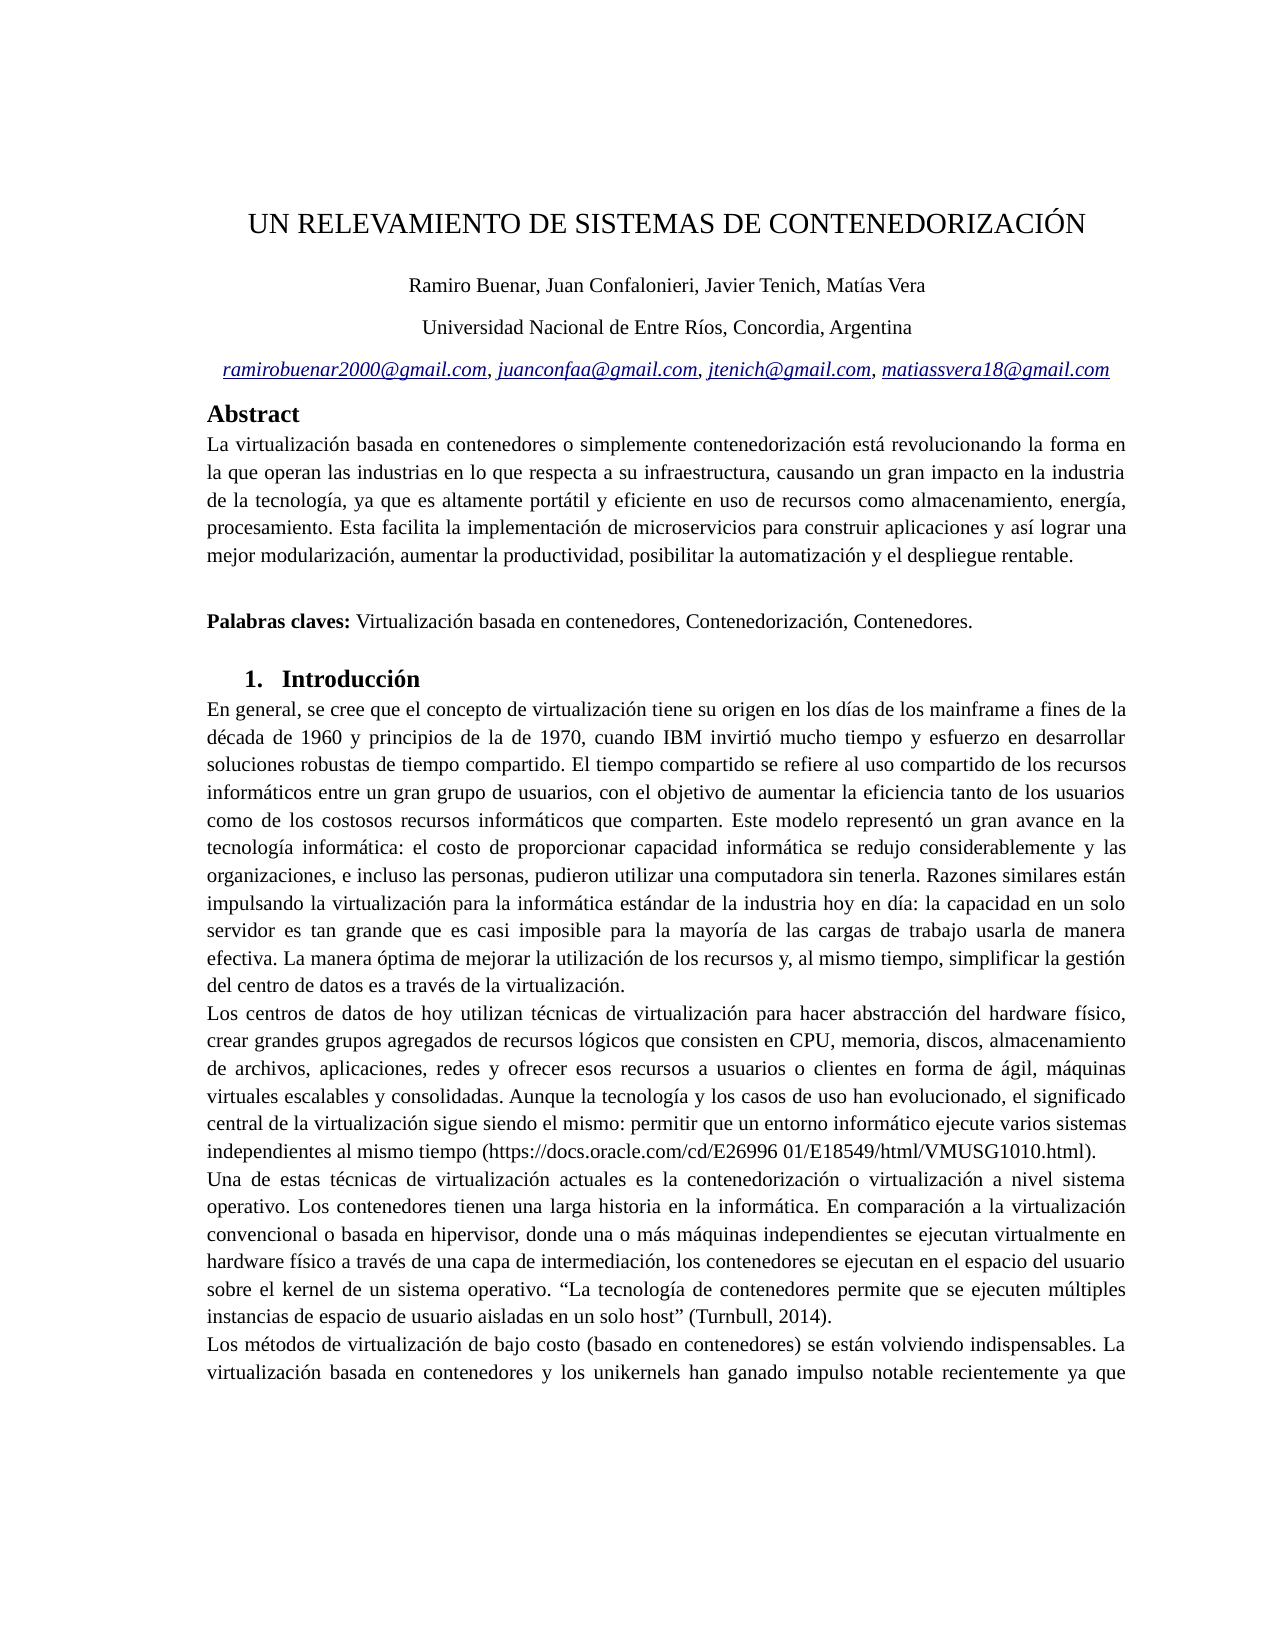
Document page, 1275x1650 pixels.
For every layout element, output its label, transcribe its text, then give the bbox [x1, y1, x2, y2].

text ramirobuenar2000@gmail.com, juanconfaa@gmail.com, jtenich@gmail.com, matiassvera18@gmail.com [207, 357, 1127, 381]
text Los métodos de virtualización de bajo costo (basado en contenedores) se están volviendo indispensables. La virtualización basada en contenedores y los unikernels han ganado impulso notable recientemente ya que [207, 1332, 1127, 1384]
text Universidad Nacional de Entre Ríos, Concordia, Argentina [207, 315, 1127, 339]
text En general, se cree que el concepto de virtualización tiene su origen en los días de los mainframe a fines de la década de 1960 y principios de la de 1970, cuando IBM invirtió mucho tiempo y esfuerzo en desarrollar soluciones robustas de tiempo compartido. El tiempo compartido se refiere al uso compartido de los recursos informáticos entre un gran grupo de usuarios, con el objetivo de aumentar la eficiencia tanto de los usuarios como de los costosos recursos informáticos que comparten. Este modelo representó un gran avance en la tecnología informática: el costo de proporcionar capacidad informática se redujo considerablemente y las organizaciones, e incluso las personas, pudieron utilizar una computadora sin tenerla. Razones similares están impulsando la virtualización para la informática estándar de la industria hoy en día: la capacidad en un solo servidor es tan grande que es casi imposible para la mayoría de las cargas de trabajo usarla de manera efectiva. La manera óptima de mejorar la utilización de los recursos y, al mismo tiempo, simplificar la gestión del centro de datos es a través de la virtualización. [207, 697, 1127, 997]
text Ramiro Buenar, Juan Confalonieri, Javier Tenich, Matías Vera [207, 273, 1127, 297]
text Abstract [207, 399, 1127, 428]
text Los centros de datos de hoy utilizan técnicas de virtualización para hacer abstracción del hardware físico, crear grandes grupos agregados de recursos lógicos que consisten en CPU, memoria, discos, almacenamiento de archivos, aplicaciones, redes y ofrecer esos recursos a usuarios o clientes en forma de ágil, máquinas virtuales escalables y consolidadas. Aunque la tecnología y los casos de uso han evolucionado, el significado central de la virtualización sigue siendo el mismo: permitir que un entorno informático ejecute varios sistemas independientes al mismo tiempo (https://docs.oracle.com/cd/E26996 01/E18549/html/VMUSG1010.html). [207, 1001, 1127, 1163]
text Palabras claves: Virtualización basada en contenedores, Contenedorización, Contenedores. [207, 609, 1127, 633]
text Una de estas técnicas de virtualización actuales es la contenedorización o virtualización a nivel sistema operativo. Los contenedores tienen una larga historia en la informática. En comparación a la virtualización convencional o basada en hipervisor, donde una o más máquinas independientes se ejecutan virtualmente en hardware físico a través de una capa de intermediación, los contenedores se ejecutan en el espacio del usuario sobre el kernel de un sistema operativo. “La tecnología de contenedores permite que se ejecuten múltiples instancias de espacio de usuario aisladas en un solo host” (Turnbull, 2014). [207, 1166, 1127, 1328]
text UN RELEVAMIENTO DE SISTEMAS DE CONTENEDORIZACIÓN [207, 207, 1127, 240]
text La virtualización basada en contenedores o simplemente contenedorización está revolucionando la forma en la que operan las industrias en lo que respecta a su infraestructura, causando un gran impacto en la industria de la tecnología, ya que es altamente portátil y eficiente en uso de recursos como almacenamiento, energía, procesamiento. Esta facilita la implementación de microservicios para construir aplicaciones y así lograr una mejor modularización, aumentar la productividad, posibilitar la automatización y el despliegue rentable. [207, 432, 1127, 567]
list Introducción [244, 664, 1127, 693]
